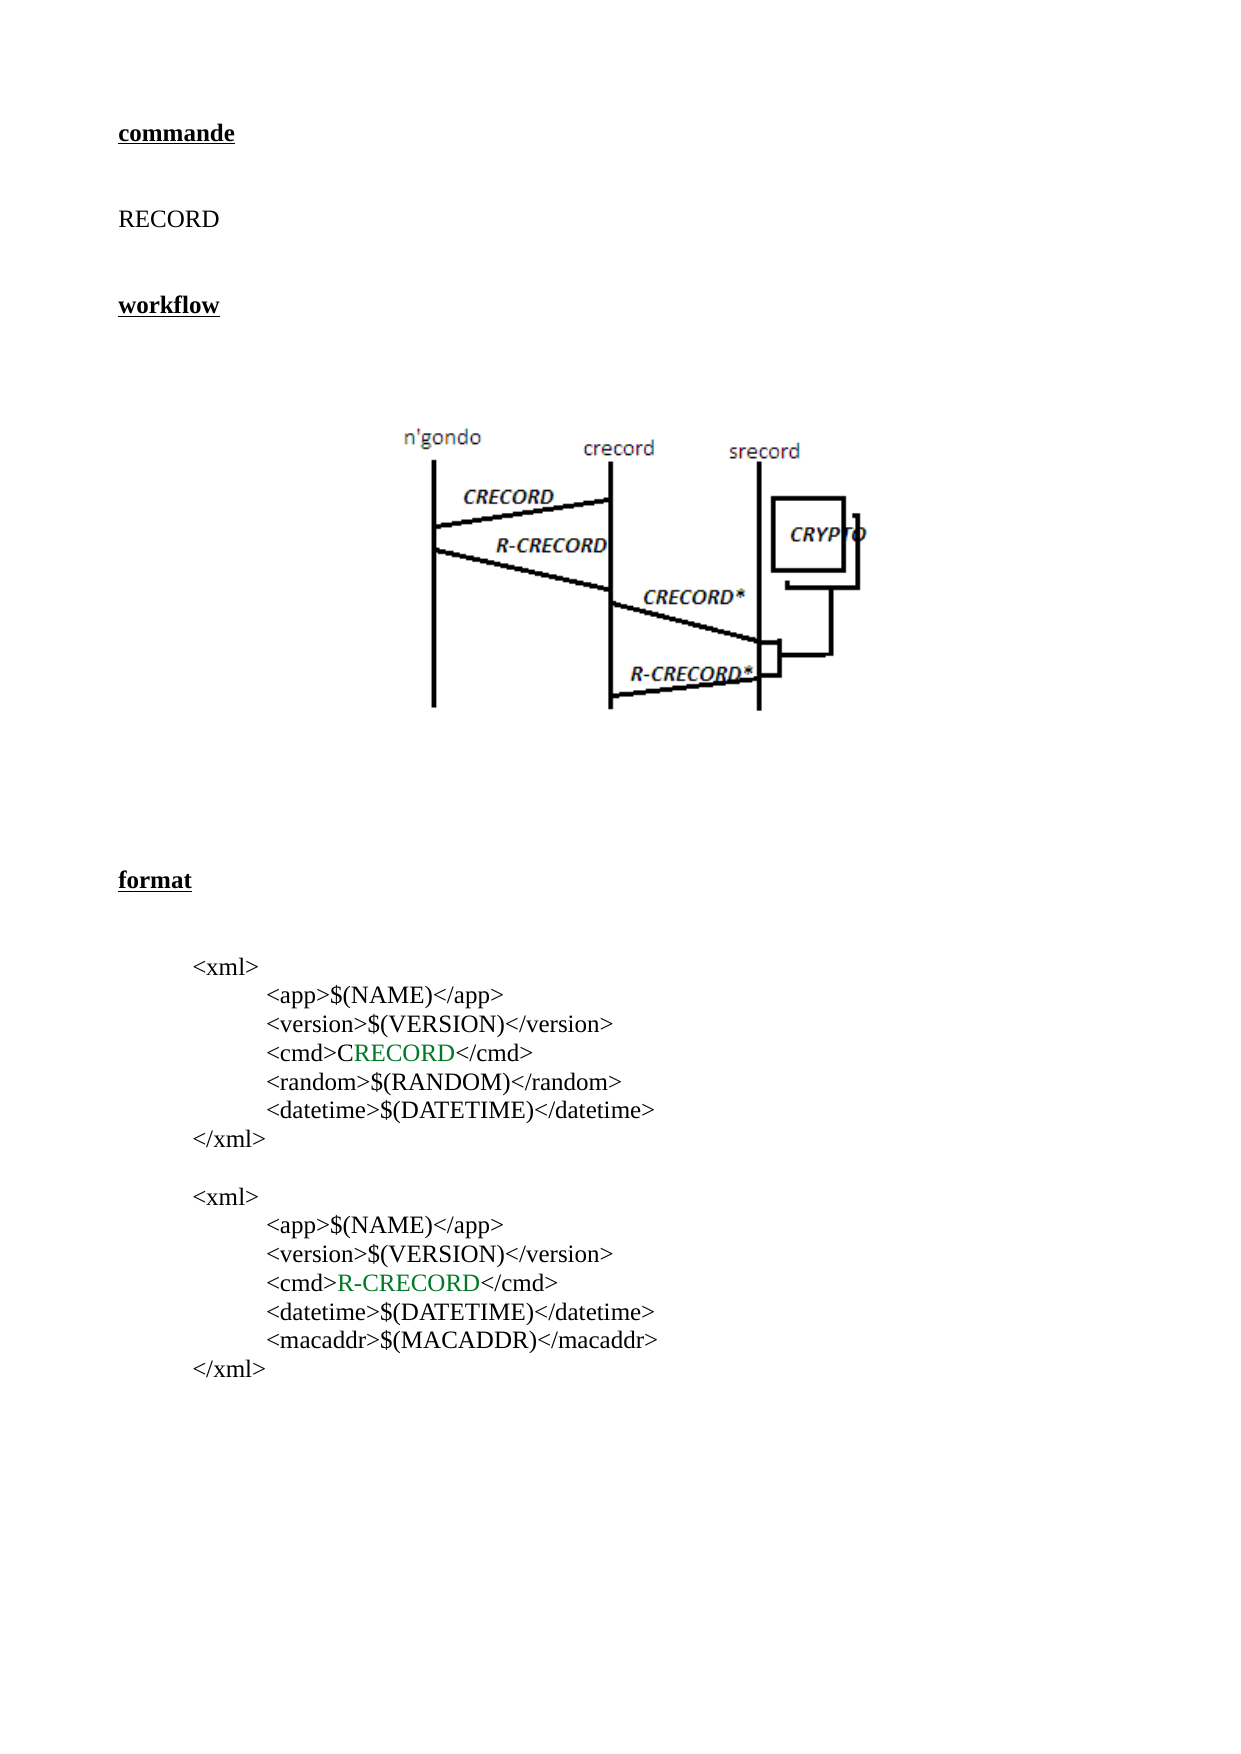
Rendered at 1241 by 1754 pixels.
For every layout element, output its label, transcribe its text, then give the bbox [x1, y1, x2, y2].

text <macaddr>$(MACADDR)</macaddr> [118, 1326, 1122, 1354]
text </xml> [118, 1354, 1122, 1383]
text RECORD [118, 204, 1122, 233]
text format [118, 866, 1122, 894]
text <xml> [118, 952, 1122, 981]
text <version>$(VERSION)</version> [118, 1239, 1122, 1268]
text <cmd>R-CRECORD</cmd> [118, 1268, 1122, 1297]
text <cmd>CRECORD</cmd> [118, 1038, 1122, 1067]
text <random>$(RANDOM)</random> [118, 1067, 1122, 1096]
text <version>$(VERSION)</version> [118, 1009, 1122, 1038]
text workflow [118, 291, 1122, 319]
text <datetime>$(DATETIME)</datetime> [118, 1096, 1122, 1124]
text <xml> [118, 1182, 1122, 1211]
text </xml> [118, 1124, 1122, 1153]
text <app>$(NAME)</app> [118, 981, 1122, 1009]
picture [349, 396, 876, 758]
text <app>$(NAME)</app> [118, 1211, 1122, 1239]
text <datetime>$(DATETIME)</datetime> [118, 1297, 1122, 1326]
text commande [118, 118, 1122, 147]
